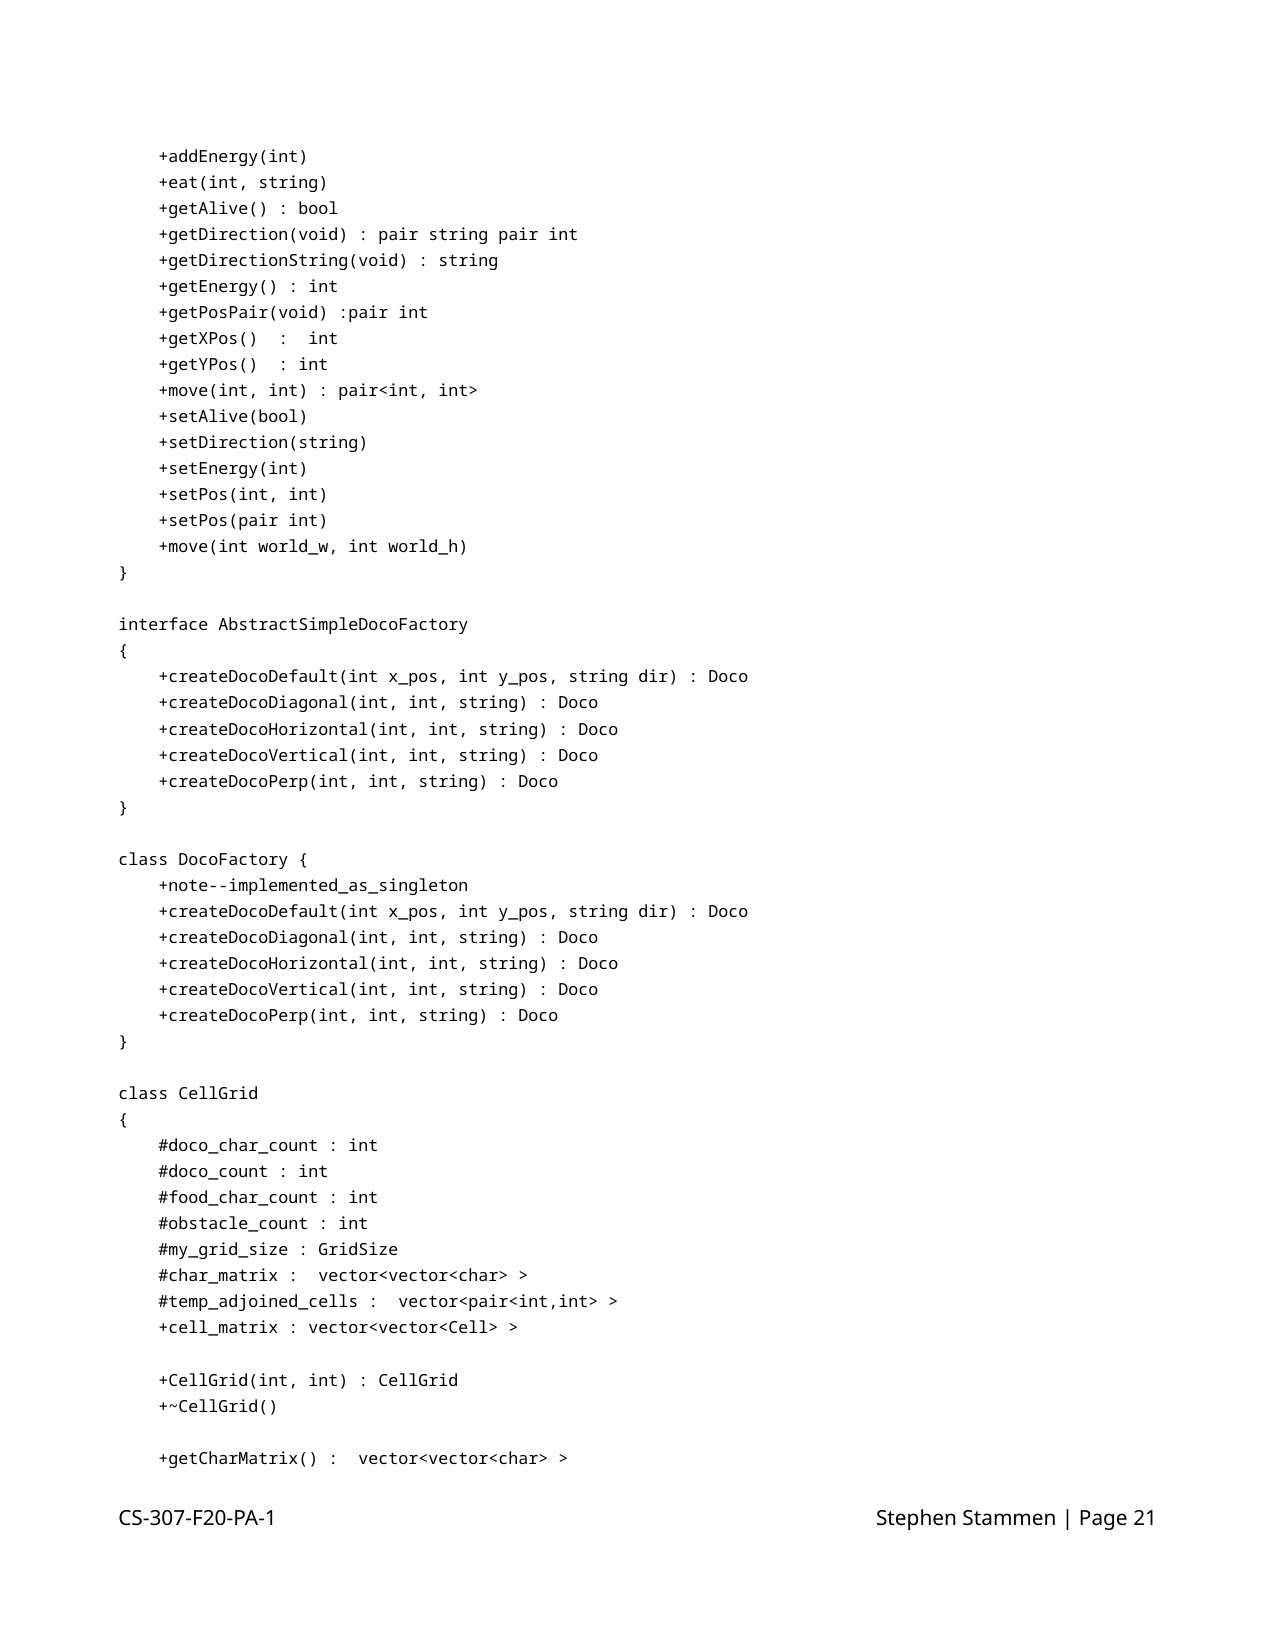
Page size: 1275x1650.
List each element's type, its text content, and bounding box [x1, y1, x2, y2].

text +addEnergy(int) +eat(int, string) +getAlive() : bool +getDirection(void) : pair string pair int +getDirectionString(void) : string +getEnergy() : int +getPosPair(void) :pair int +getXPos() : int +getYPos() : int +move(int, int) : pair<int, int> +setAlive(bool) +setDirection(string) +setEnergy(int) +setPos(int, int) +setPos(pair int) +move(int world_w, int world_h) } interface AbstractSimpleDocoFactory { +createDocoDefault(int x_pos, int y_pos, string dir) : Doco +createDocoDiagonal(int, int, string) : Doco +createDocoHorizontal(int, int, string) : Doco +createDocoVertical(int, int, string) : Doco +createDocoPerp(int, int, string) : Doco } class DocoFactory { +note--implemented_as_singleton +createDocoDefault(int x_pos, int y_pos, string dir) : Doco +createDocoDiagonal(int, int, string) : Doco +createDocoHorizontal(int, int, string) : Doco +createDocoVertical(int, int, string) : Doco +createDocoPerp(int, int, string) : Doco } class CellGrid { #doco_char_count : int #doco_count : int #food_char_count : int #obstacle_count : int #my_grid_size : GridSize #char_matrix : vector<vector<char> > #temp_adjoined_cells : vector<pair<int,int> > +cell_matrix : vector<vector<Cell> > +CellGrid(int, int) : CellGrid +~CellGrid() +getCharMatrix() : vector<vector<char> > [118, 118, 1157, 1469]
